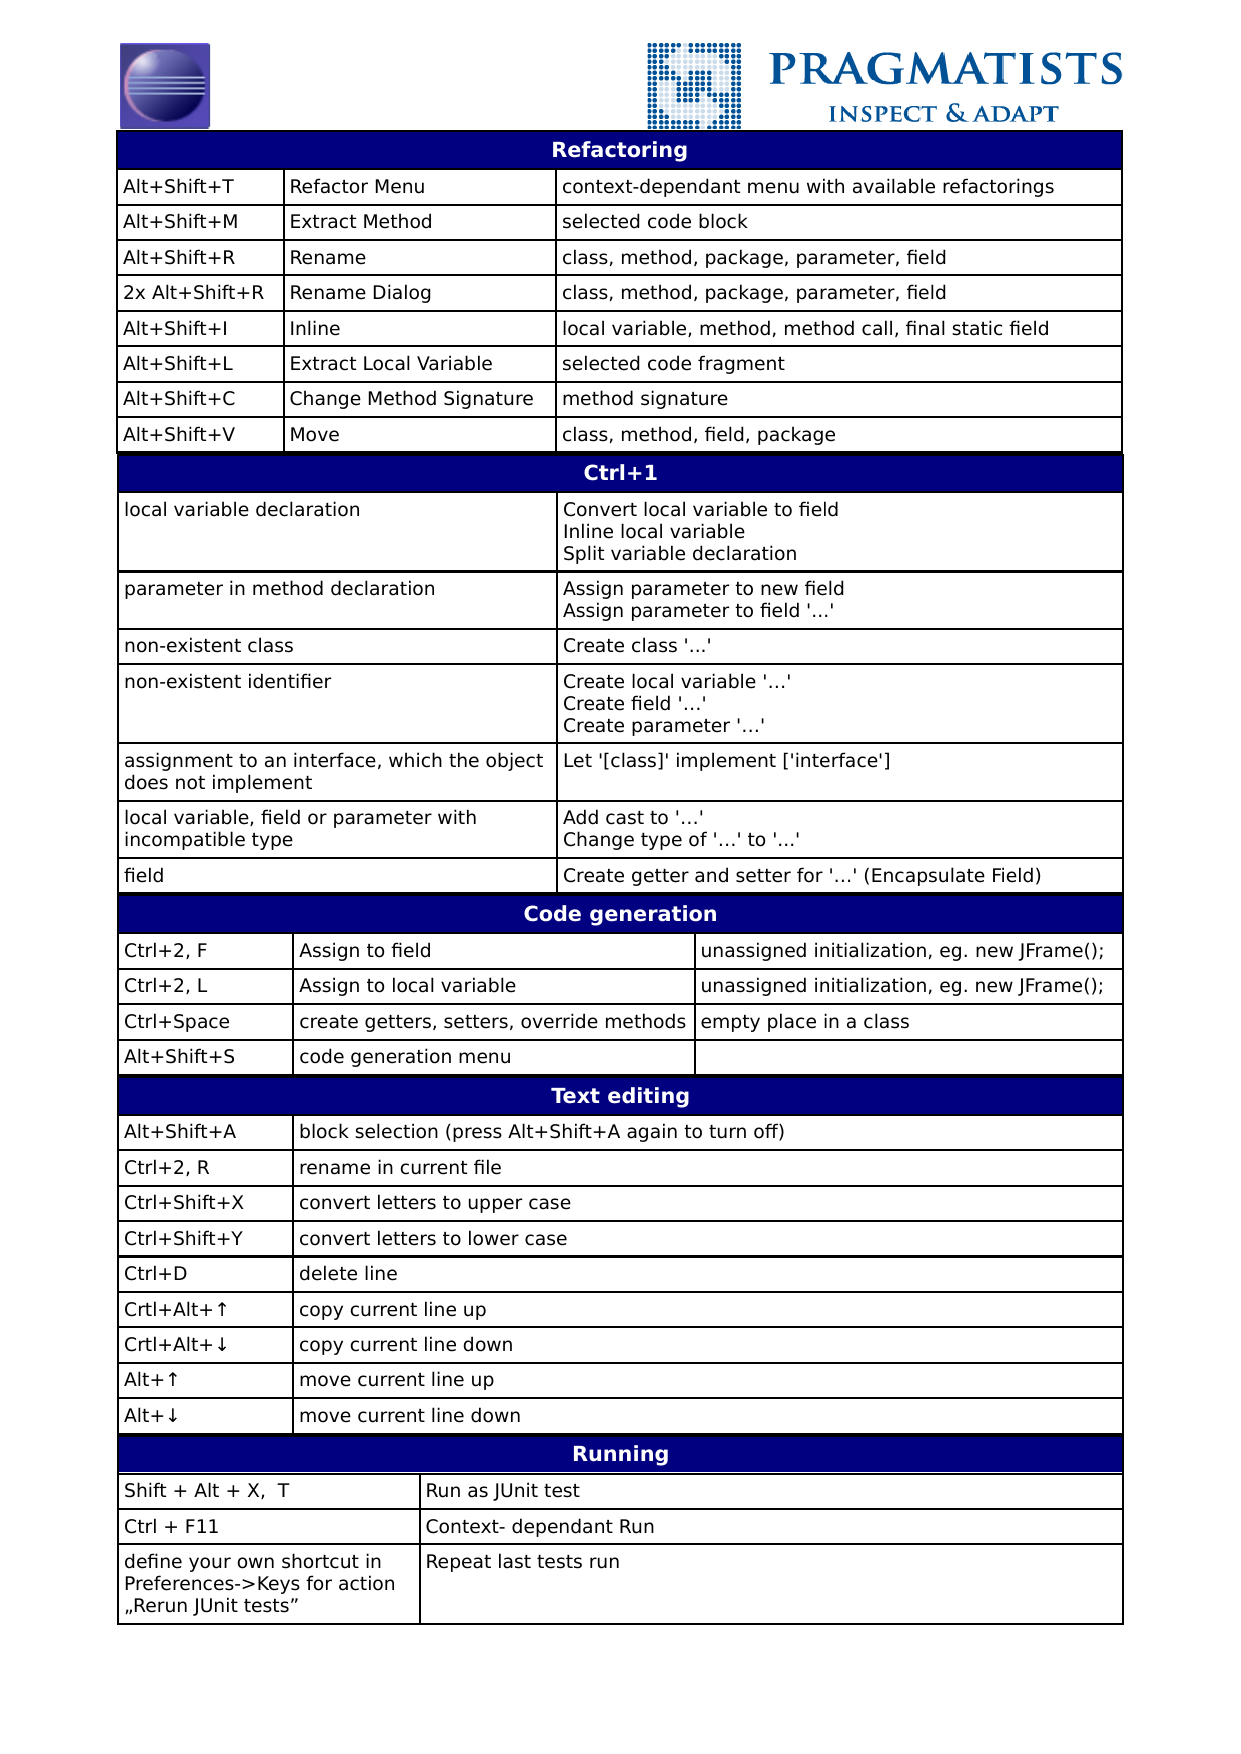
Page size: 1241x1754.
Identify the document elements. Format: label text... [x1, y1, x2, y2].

table_cell Alt+Shift+A [119, 1116, 292, 1149]
table_cell Let '[class]' implement ['interface'] [558, 744, 1122, 799]
table_cell Change Method Signature [285, 383, 555, 416]
table_header Text editing [119, 1078, 1122, 1114]
table_cell Alt+Shift+I [118, 312, 283, 345]
table_cell Repeat last tests run [421, 1545, 1122, 1622]
table_cell non-existent class [119, 630, 556, 663]
table_header Refactoring [118, 132, 1121, 168]
table_cell move current line up [294, 1364, 1122, 1397]
table_cell local variable, method, method call, final static field [557, 312, 1121, 345]
table_cell unassigned initialization, eg. new JFrame(); [696, 934, 1122, 968]
table_cell selected code block [557, 206, 1121, 239]
table_cell class, method, package, parameter, field [557, 276, 1121, 310]
table_header Running [119, 1437, 1122, 1472]
table_cell Crtl+Alt+↑ [119, 1293, 292, 1326]
table_cell create getters, setters, override methods [294, 1005, 694, 1038]
table_cell copy current line up [294, 1293, 1122, 1326]
table_cell Context- dependant Run [421, 1510, 1122, 1543]
table_cell Assign to field [294, 934, 694, 968]
table_cell Crtl+Alt+↓ [119, 1328, 292, 1362]
table_cell Add cast to '…' Change type of '…' to '...' [558, 802, 1122, 857]
table_cell Ctrl+Shift+X [119, 1187, 292, 1220]
table_cell Run as JUnit test [421, 1475, 1122, 1508]
table_cell local variable declaration [119, 493, 556, 570]
table_cell Refactor Menu [285, 170, 555, 203]
table_cell class, method, package, parameter, field [557, 241, 1121, 274]
table_cell Create class '...' [558, 630, 1122, 663]
table_cell block selection (press Alt+Shift+A again to turn off) [294, 1116, 1122, 1149]
picture [647, 43, 1123, 129]
table_cell class, method, field, package [557, 418, 1121, 451]
table_cell code generation menu [294, 1041, 694, 1074]
table_header Ctrl+1 [119, 456, 1122, 491]
table_cell define your own shortcut in Preferences->Keys for action „Rerun JUnit tests” [119, 1545, 419, 1622]
table_cell move current line down [294, 1399, 1122, 1432]
table_cell Alt+Shift+V [118, 418, 283, 451]
table_cell Alt+Shift+L [118, 347, 283, 381]
table_cell rename in current file [294, 1151, 1122, 1184]
table_cell copy current line down [294, 1328, 1122, 1362]
table_cell selected code fragment [557, 347, 1121, 381]
table_cell convert letters to lower case [294, 1222, 1122, 1255]
table_cell Create local variable '…' Create field '…' Create parameter '…' [558, 665, 1122, 742]
table_cell method signature [557, 383, 1121, 416]
table_cell Convert local variable to field Inline local variable Split variable declaration [558, 493, 1122, 570]
table_cell Alt+Shift+T [118, 170, 283, 203]
table_cell Ctrl+Shift+Y [119, 1222, 292, 1255]
table_cell Extract Method [285, 206, 555, 239]
table_cell field [119, 859, 556, 892]
table_cell Ctrl+2, R [119, 1151, 292, 1184]
table_cell Alt+↓ [119, 1399, 292, 1432]
table_cell assignment to an interface, which the object does not implement [119, 744, 556, 799]
table_cell Create getter and setter for '…' (Encapsulate Field) [558, 859, 1122, 892]
table_cell Ctrl+Space [119, 1005, 292, 1038]
table_cell 2x Alt+Shift+R [118, 276, 283, 310]
table_cell Extract Local Variable [285, 347, 555, 381]
table_cell Inline [285, 312, 555, 345]
table_cell local variable, field or parameter with incompatible type [119, 802, 556, 857]
table_cell context-dependant menu with available refactorings [557, 170, 1121, 203]
table_cell unassigned initialization, eg. new JFrame(); [696, 970, 1122, 1003]
table_cell Move [285, 418, 555, 451]
table_cell Shift + Alt + X, T [119, 1475, 419, 1508]
table_cell parameter in method declaration [119, 573, 556, 628]
table_cell Alt+Shift+S [119, 1041, 292, 1074]
table_header Code generation [119, 896, 1122, 932]
table_cell delete line [294, 1258, 1122, 1291]
table_cell Alt+↑ [119, 1364, 292, 1397]
table_cell convert letters to upper case [294, 1187, 1122, 1220]
table_cell Assign parameter to new field Assign parameter to field '...' [558, 573, 1122, 628]
table_cell Ctrl + F11 [119, 1510, 419, 1543]
table_cell Rename Dialog [285, 276, 555, 310]
table_cell Ctrl+D [119, 1258, 292, 1291]
table_cell Alt+Shift+C [118, 383, 283, 416]
picture [120, 43, 211, 129]
table_cell Ctrl+2, F [119, 934, 292, 968]
table_cell Alt+Shift+M [118, 206, 283, 239]
table_cell Alt+Shift+R [118, 241, 283, 274]
table_cell non-existent identifier [119, 665, 556, 742]
table_cell [696, 1041, 1122, 1074]
table_cell Assign to local variable [294, 970, 694, 1003]
table_cell Rename [285, 241, 555, 274]
table_cell empty place in a class [696, 1005, 1122, 1038]
table_cell Ctrl+2, L [119, 970, 292, 1003]
